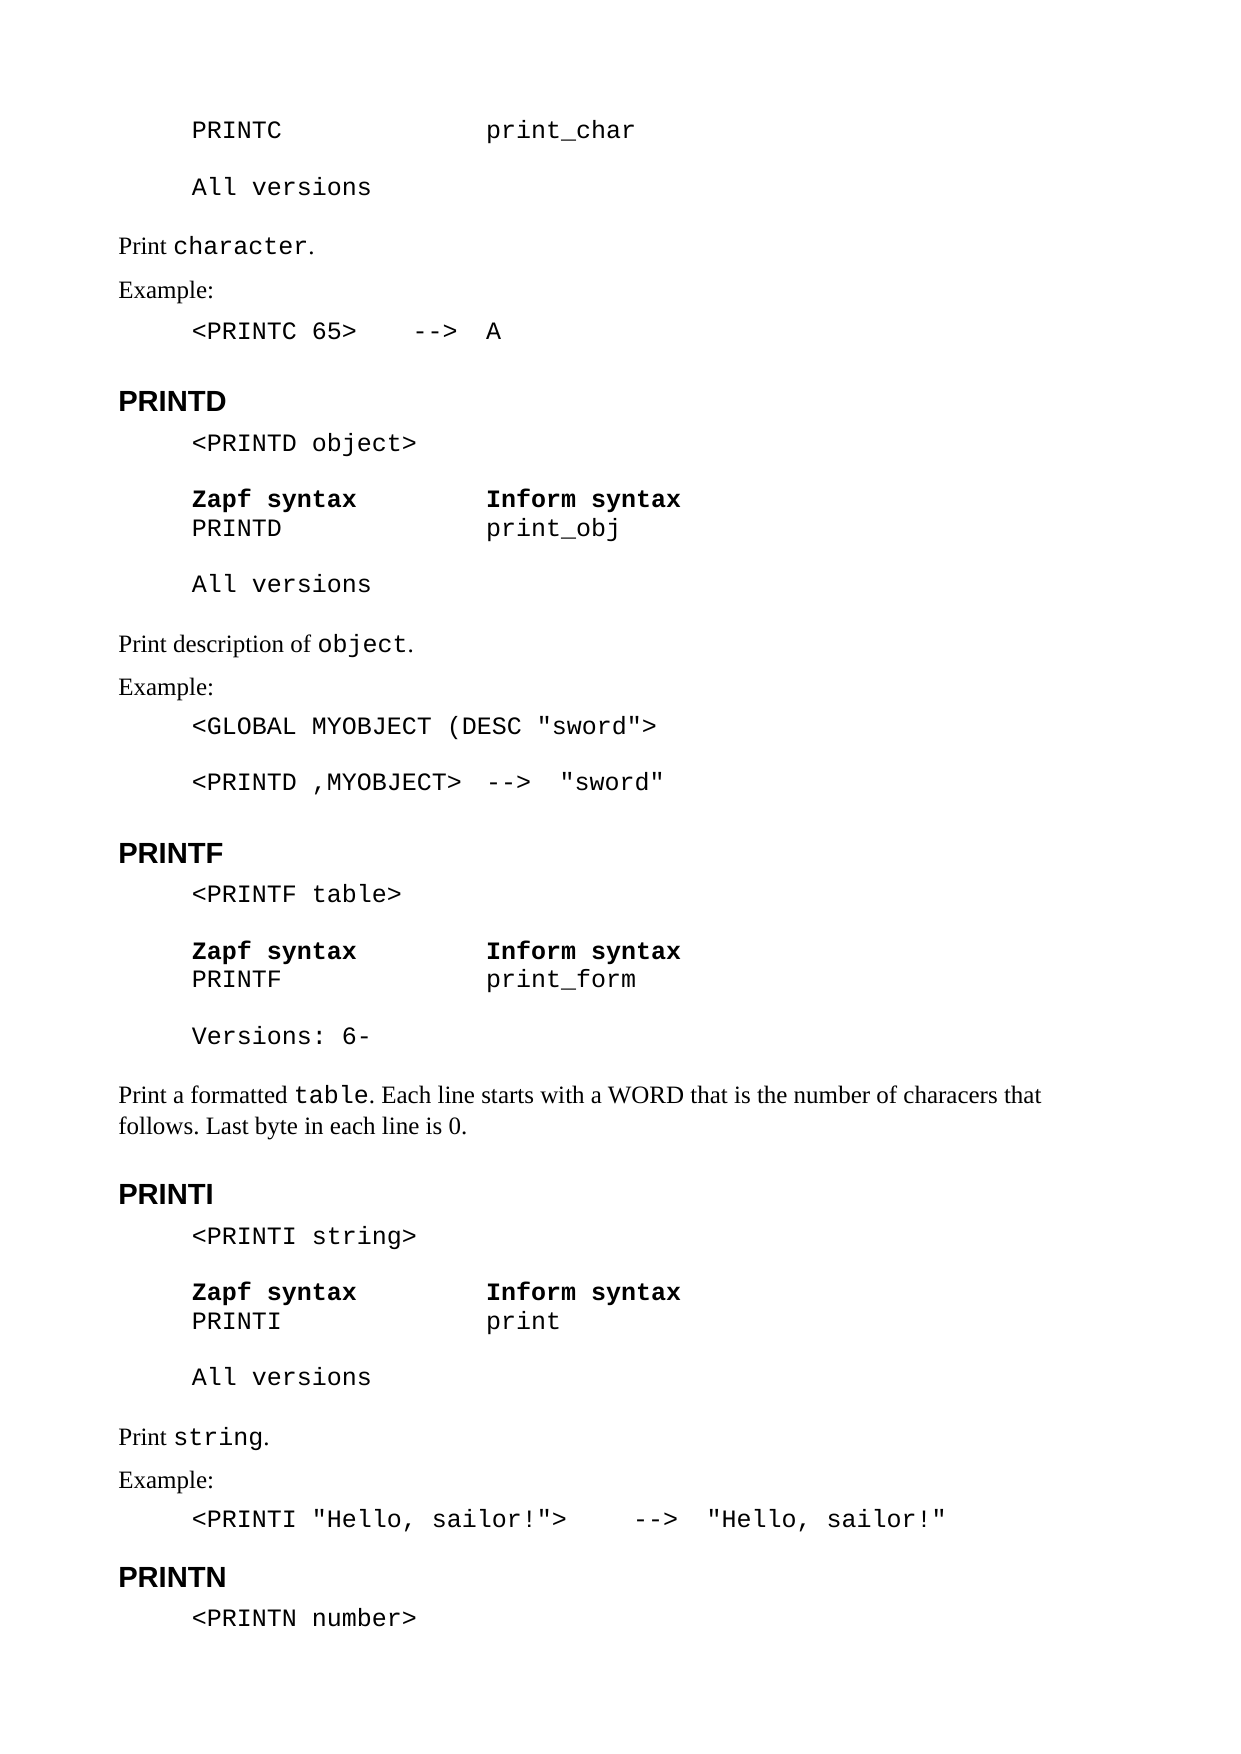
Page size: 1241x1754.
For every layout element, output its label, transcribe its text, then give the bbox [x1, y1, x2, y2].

text PRINTC print_char [192, 118, 1122, 146]
text <GLOBAL MYOBJECT (DESC "sword"> <PRINTD ,MYOBJECT> --> "sword" [118, 713, 1122, 798]
text PRINTF print_form [192, 967, 1122, 995]
subtitle PRINTD [118, 384, 1122, 418]
text Example: [118, 672, 1122, 701]
subtitle PRINTF [118, 836, 1122, 869]
text Print string. [118, 1422, 1122, 1452]
text Zapf syntax Inform syntax [192, 1280, 1122, 1308]
text Print a formatted table. Each line starts with a WORD that is the number of characers that follows. Last byte in each line is 0. [118, 1080, 1122, 1140]
text <PRINTF table> [192, 882, 1122, 910]
text Zapf syntax Inform syntax [192, 487, 1122, 515]
text <PRINTC 65> --> A [118, 316, 1122, 347]
text Example: [118, 1465, 1122, 1494]
text All versions [192, 572, 1122, 600]
text All versions [192, 1365, 1122, 1393]
text Print character. [118, 231, 1122, 262]
subtitle PRINTI [118, 1177, 1122, 1211]
text PRINTI print [192, 1308, 1122, 1337]
text <PRINTN number> [192, 1606, 1122, 1634]
text <PRINTI "Hello, sailor!"> --> "Hello, sailor!" [118, 1506, 1122, 1534]
text All versions [192, 175, 1122, 203]
text Zapf syntax Inform syntax [192, 938, 1122, 967]
text Print description of object. [118, 629, 1122, 659]
text PRINTD print_obj [192, 515, 1122, 544]
text Versions: 6- [192, 1023, 1122, 1052]
text <PRINTD object> [192, 430, 1122, 459]
text Example: [118, 275, 1122, 303]
text <PRINTI string> [192, 1223, 1122, 1252]
subtitle PRINTN [118, 1559, 1122, 1593]
